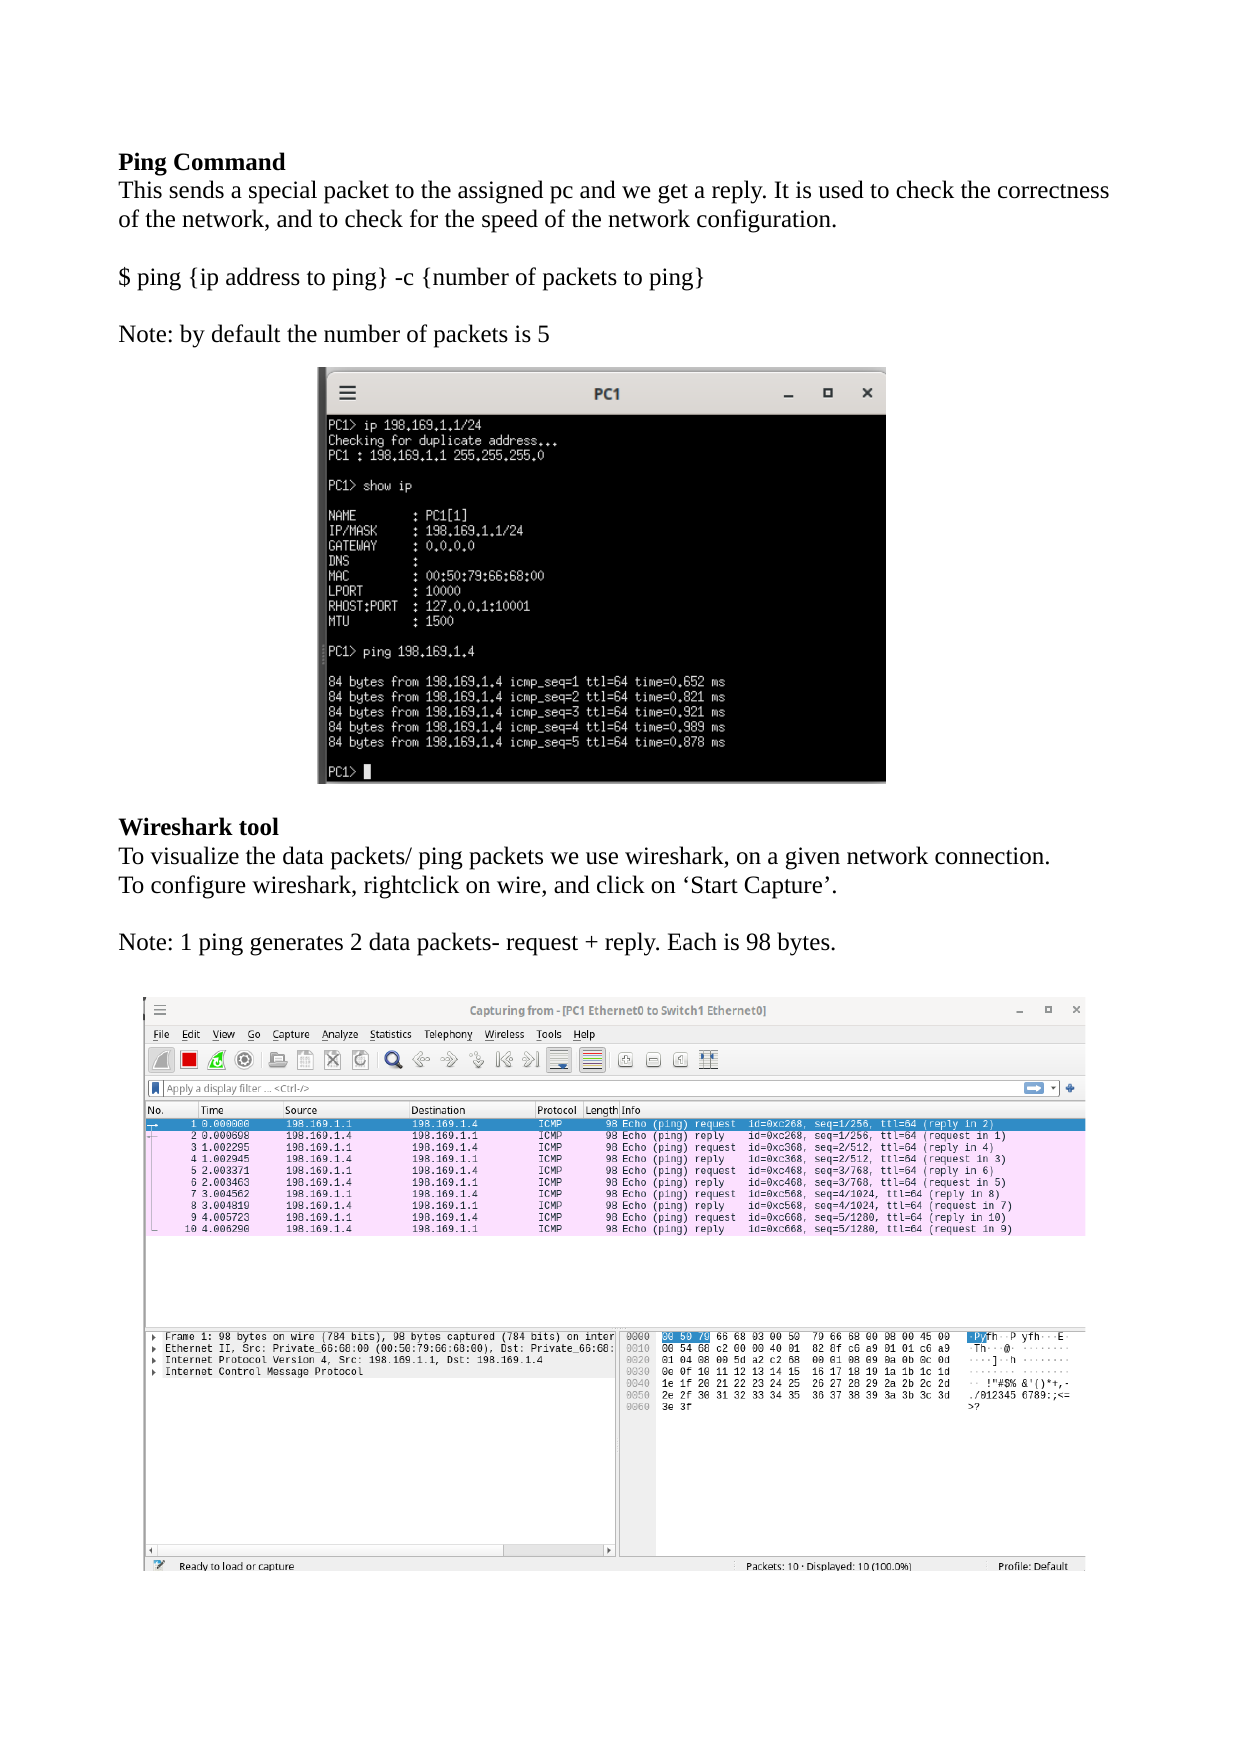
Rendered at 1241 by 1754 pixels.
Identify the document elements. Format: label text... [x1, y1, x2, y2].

text To visualize the data packets/ ping packets we use wireshark, on a given network connection. [118, 841, 1122, 870]
text This sends a special packet to the assigned pc and we get a reply. It is used to check the correctness of the network, and to check for the speed of the network configuration. [118, 176, 1122, 233]
text $ ping {ip address to ping} -c {number of packets to ping} [118, 262, 1122, 291]
text Ping Command [118, 147, 1122, 176]
picture [317, 367, 512, 770]
text Note: 1 ping generates 2 data packets- request + reply. Each is 98 bytes. [118, 927, 1122, 956]
text Note: by default the number of packets is 5 [118, 319, 1122, 348]
text Wireshark tool [118, 812, 1122, 841]
text To configure wireshark, rightclick on wire, and click on ‘Start Capture’. [118, 870, 1122, 899]
picture [526, 997, 1086, 1571]
